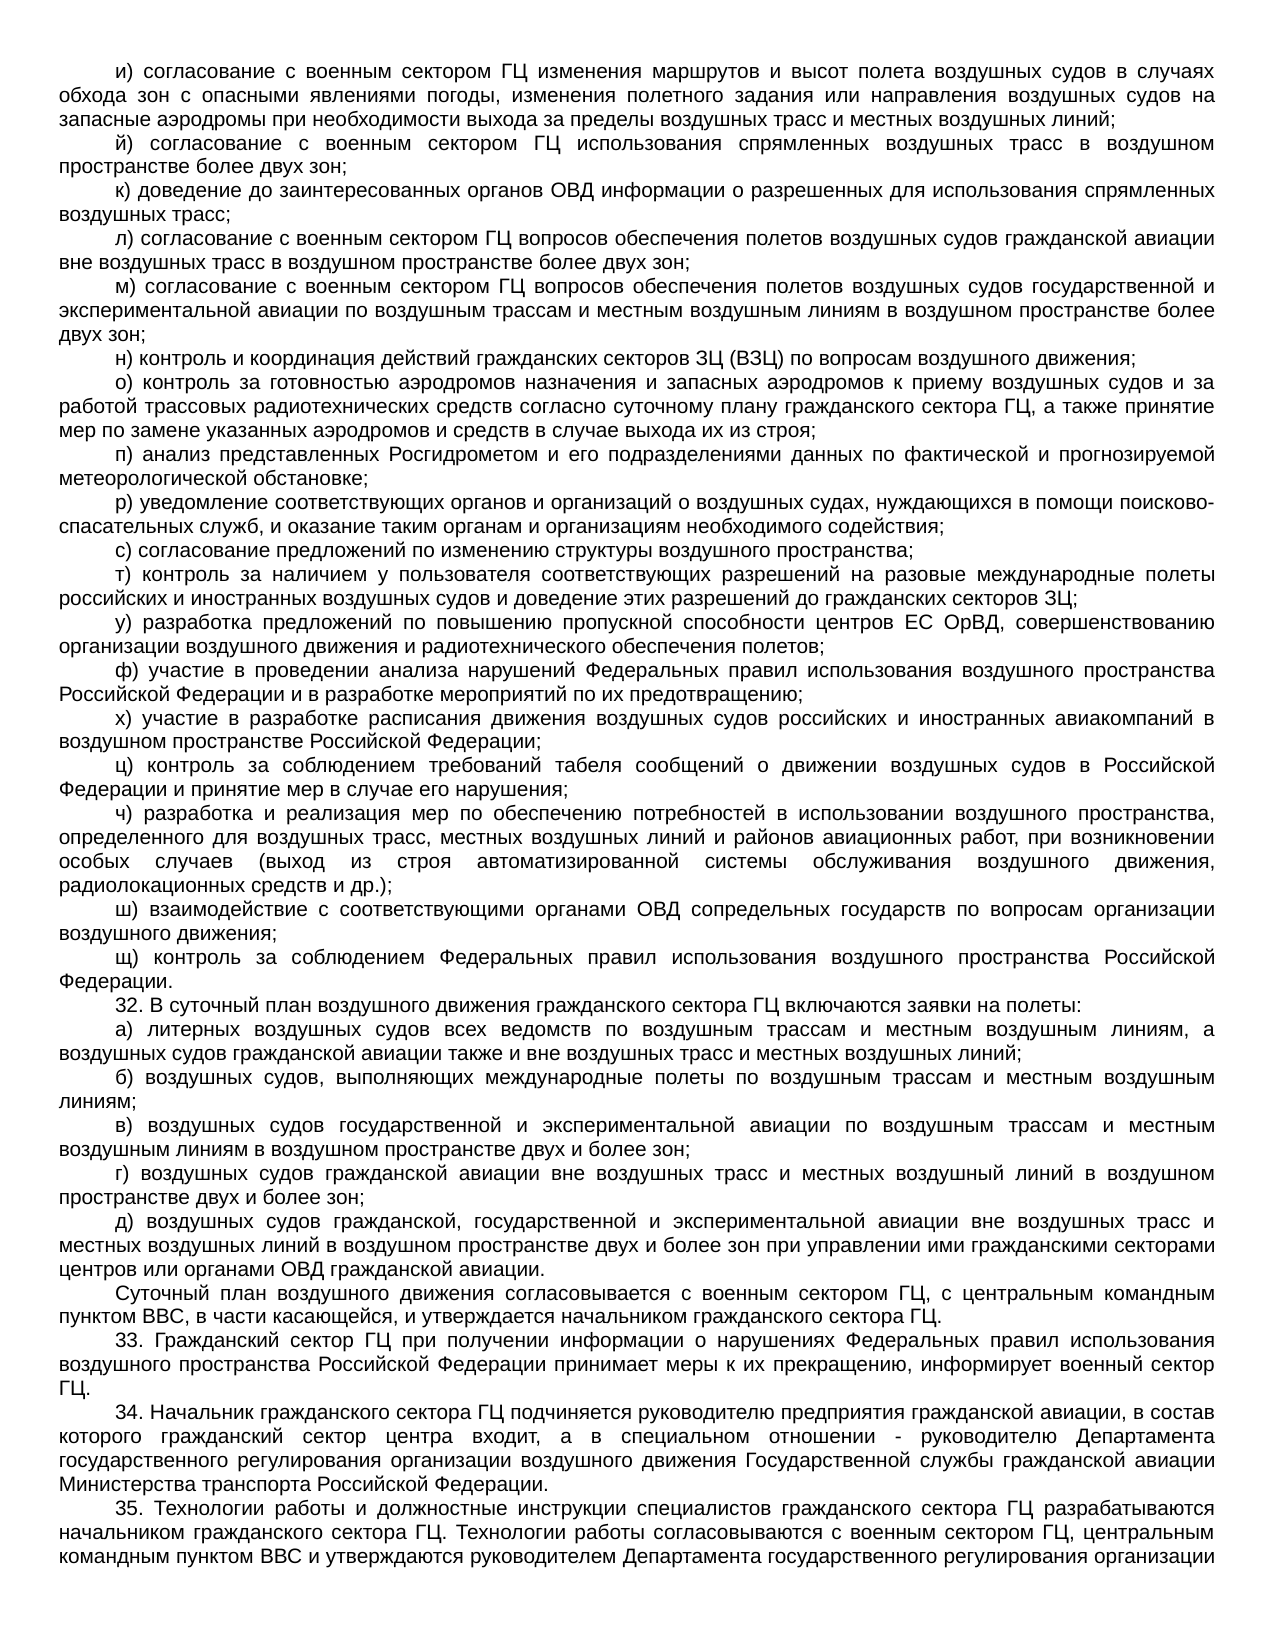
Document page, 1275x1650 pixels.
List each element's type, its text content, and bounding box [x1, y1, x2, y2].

text 35. Технологии работы и должностные инструкции специалистов гражданского сектора ГЦ разрабатываются начальником гражданского сектора ГЦ. Технологии работы согласовываются с военным сектором ГЦ, центральным командным пунктом ВВС и утверждаются руководителем Департамента государственного регулирования организации [58, 1496, 1216, 1568]
text 34. Начальник гражданского сектора ГЦ подчиняется руководителю предприятия гражданской авиации, в состав которого гражданский сектор центра входит, а в специальном отношении - руководителю Департамента государственного регулирования организации воздушного движения Государственной службы гражданской авиации Министерства транспорта Российской Федерации. [58, 1400, 1216, 1496]
text ч) разработка и реализация мер по обеспечению потребностей в использовании воздушного пространства, определенного для воздушных трасс, местных воздушных линий и районов авиационных работ, при возникновении особых случаев (выход из строя автоматизированной системы обслуживания воздушного движения, радиолокационных средств и др.); [58, 801, 1216, 897]
text г) воздушных судов гражданской авиации вне воздушных трасс и местных воздушный линий в воздушном пространстве двух и более зон; [58, 1161, 1216, 1208]
text к) доведение до заинтересованных органов ОВД информации о разрешенных для использования спрямленных воздушных трасс; [58, 178, 1216, 226]
text Суточный план воздушного движения согласовывается с военным сектором ГЦ, с центральным командным пунктом ВВС, в части касающейся, и утверждается начальником гражданского сектора ГЦ. [58, 1280, 1216, 1328]
text 32. В суточный план воздушного движения гражданского сектора ГЦ включаются заявки на полеты: [58, 993, 1216, 1017]
text ф) участие в проведении анализа нарушений Федеральных правил использования воздушного пространства Российской Федерации и в разработке мероприятий по их предотвращению; [58, 657, 1216, 705]
text п) анализ представленных Росгидрометом и его подразделениями данных по фактической и прогнозируемой метеорологической обстановке; [58, 442, 1216, 490]
text а) литерных воздушных судов всех ведомств по воздушным трассам и местным воздушным линиям, а воздушных судов гражданской авиации также и вне воздушных трасс и местных воздушных линий; [58, 1017, 1216, 1065]
text х) участие в разработке расписания движения воздушных судов российских и иностранных авиакомпаний в воздушном пространстве Российской Федерации; [58, 705, 1216, 753]
text д) воздушных судов гражданской, государственной и экспериментальной авиации вне воздушных трасс и местных воздушных линий в воздушном пространстве двух и более зон при управлении ими гражданскими секторами центров или органами ОВД гражданской авиации. [58, 1208, 1216, 1280]
text и) согласование с военным сектором ГЦ изменения маршрутов и высот полета воздушных судов в случаях обхода зон с опасными явлениями погоды, изменения полетного задания или направления воздушных судов на запасные аэродромы при необходимости выхода за пределы воздушных трасс и местных воздушных линий; [58, 58, 1216, 130]
text б) воздушных судов, выполняющих международные полеты по воздушным трассам и местным воздушным линиям; [58, 1065, 1216, 1113]
text о) контроль за готовностью аэродромов назначения и запасных аэродромов к приему воздушных судов и за работой трассовых радиотехнических средств согласно суточному плану гражданского сектора ГЦ, а также принятие мер по замене указанных аэродромов и средств в случае выхода их из строя; [58, 370, 1216, 442]
text л) согласование с военным сектором ГЦ вопросов обеспечения полетов воздушных судов гражданской авиации вне воздушных трасс в воздушном пространстве более двух зон; [58, 226, 1216, 274]
text т) контроль за наличием у пользователя соответствующих разрешений на разовые международные полеты российских и иностранных воздушных судов и доведение этих разрешений до гражданских секторов ЗЦ; [58, 562, 1216, 609]
text р) уведомление соответствующих органов и организаций о воздушных судах, нуждающихся в помощи поисково-спасательных служб, и оказание таким органам и организациям необходимого содействия; [58, 490, 1216, 538]
text щ) контроль за соблюдением Федеральных правил использования воздушного пространства Российской Федерации. [58, 945, 1216, 993]
text в) воздушных судов государственной и экспериментальной авиации по воздушным трассам и местным воздушным линиям в воздушном пространстве двух и более зон; [58, 1113, 1216, 1161]
text н) контроль и координация действий гражданских секторов ЗЦ (ВЗЦ) по вопросам воздушного движения; [58, 346, 1216, 370]
text у) разработка предложений по повышению пропускной способности центров ЕС ОрВД, совершенствованию организации воздушного движения и радиотехнического обеспечения полетов; [58, 609, 1216, 657]
text м) согласование с военным сектором ГЦ вопросов обеспечения полетов воздушных судов государственной и экспериментальной авиации по воздушным трассам и местным воздушным линиям в воздушном пространстве более двух зон; [58, 274, 1216, 346]
text й) согласование с военным сектором ГЦ использования спрямленных воздушных трасс в воздушном пространстве более двух зон; [58, 130, 1216, 178]
text ц) контроль за соблюдением требований табеля сообщений о движении воздушных судов в Российской Федерации и принятие мер в случае его нарушения; [58, 753, 1216, 801]
text ш) взаимодействие с соответствующими органами ОВД сопредельных государств по вопросам организации воздушного движения; [58, 897, 1216, 945]
text с) согласование предложений по изменению структуры воздушного пространства; [58, 538, 1216, 562]
text 33. Гражданский сектор ГЦ при получении информации о нарушениях Федеральных правил использования воздушного пространства Российской Федерации принимает меры к их прекращению, информирует военный сектор ГЦ. [58, 1328, 1216, 1400]
